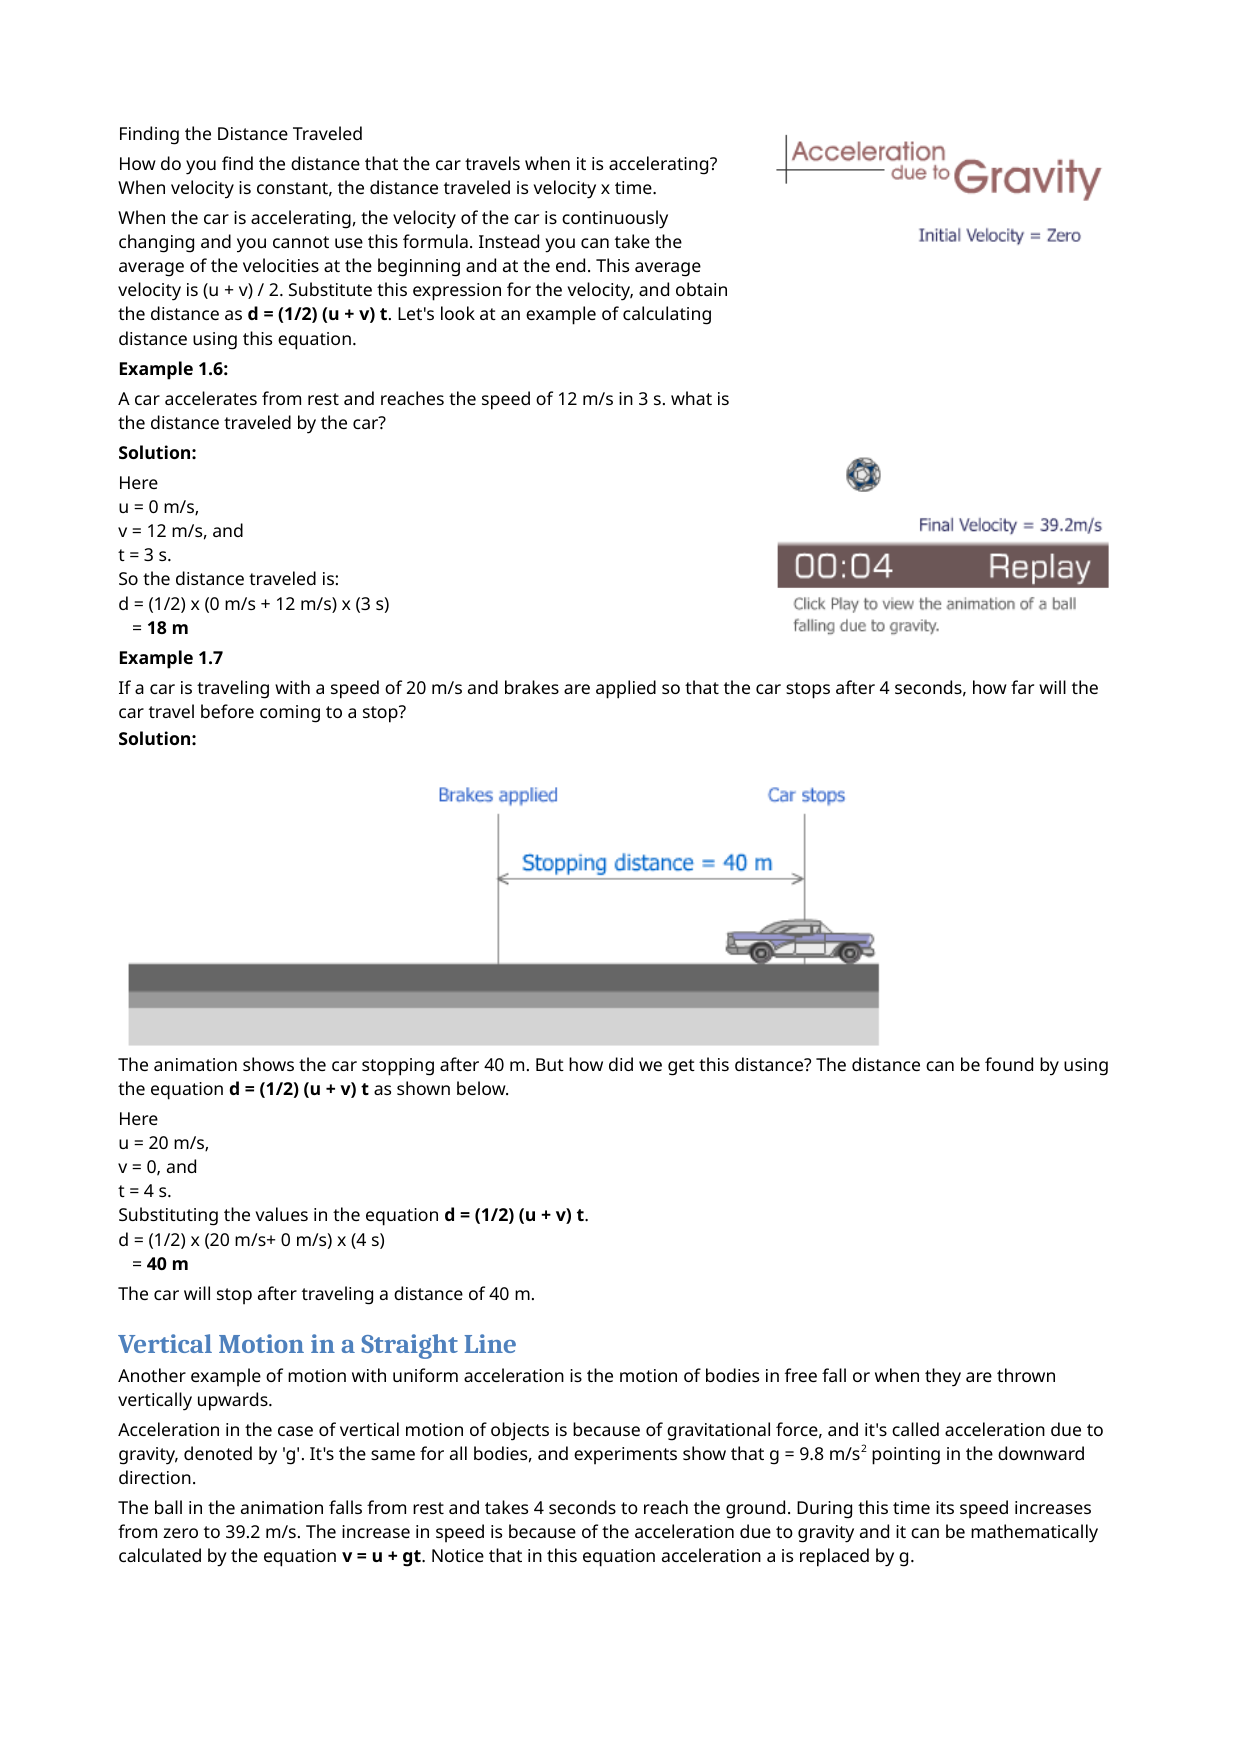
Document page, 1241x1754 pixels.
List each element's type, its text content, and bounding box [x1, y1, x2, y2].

text The animation shows the car stopping after 40 m. But how did we get this distance? The distance can be found by using the equation d = (1/2) (u + v) t as shown below. [118, 1052, 1122, 1100]
text If a car is traveling with a speed of 20 m/s and brakes are applied so that the car stops after 4 seconds, how far will the car travel before coming to a stop? [118, 675, 1122, 723]
subtitle Vertical Motion in a Straight Line [118, 1329, 1122, 1360]
text The car will stop after traveling a distance of 40 m. [118, 1281, 1122, 1305]
text Another example of motion with uniform acceleration is the motion of bodies in free fall or when they are thrown vertically upwards. [118, 1363, 1122, 1411]
text Finding the Distance Traveled [118, 121, 766, 145]
text Example 1.7 [118, 645, 1122, 669]
text Here u = 20 m/s, v = 0, and t = 4 s. Substituting the values in the equation d = (1/2) (u + v) t. d = (1/2) x (20 m/s+ 0 m/s) x (4 s) = 40 m [118, 1106, 1122, 1275]
text Solution: [118, 726, 1122, 751]
text When the car is accelerating, the velocity of the car is continuously changing and you cannot use this formula. Instead you can take the average of the velocities at the beginning and at the end. This average velocity is (u + v) / 2. Substitute this expression for the velocity, and obtain the distance as d = (1/2) (u + v) t. Let's look at an example of calculating distance using this equation. [118, 205, 766, 350]
picture [766, 118, 1122, 642]
picture [118, 750, 887, 1049]
text Here u = 0 m/s, v = 12 m/s, and t = 3 s. So the distance traveled is: d = (1/2) x (0 m/s + 12 m/s) x (3 s) = 18 m [118, 470, 766, 639]
text Example 1.6: [118, 356, 766, 380]
text Acceleration in the case of vertical motion of objects is because of gravitational force, and it's called acceleration due to gravity, denoted by 'g'. It's the same for all bodies, and experiments show that g = 9.8 m/s2 pointing in the downward direction. [118, 1417, 1122, 1490]
text Solution: [118, 440, 766, 464]
text A car accelerates from rest and reaches the speed of 12 m/s in 3 s. what is the distance traveled by the car? [118, 386, 766, 434]
text How do you find the distance that the car travels when it is accelerating? When velocity is constant, the distance traveled is velocity x time. [118, 151, 766, 199]
text The ball in the animation falls from rest and takes 4 seconds to reach the ground. During this time its speed increases from zero to 39.2 m/s. The increase in speed is because of the acceleration due to gravity and it can be mathematically calculated by the equation v = u + gt. Notice that in this equation acceleration a is replaced by g. [118, 1496, 1122, 1568]
